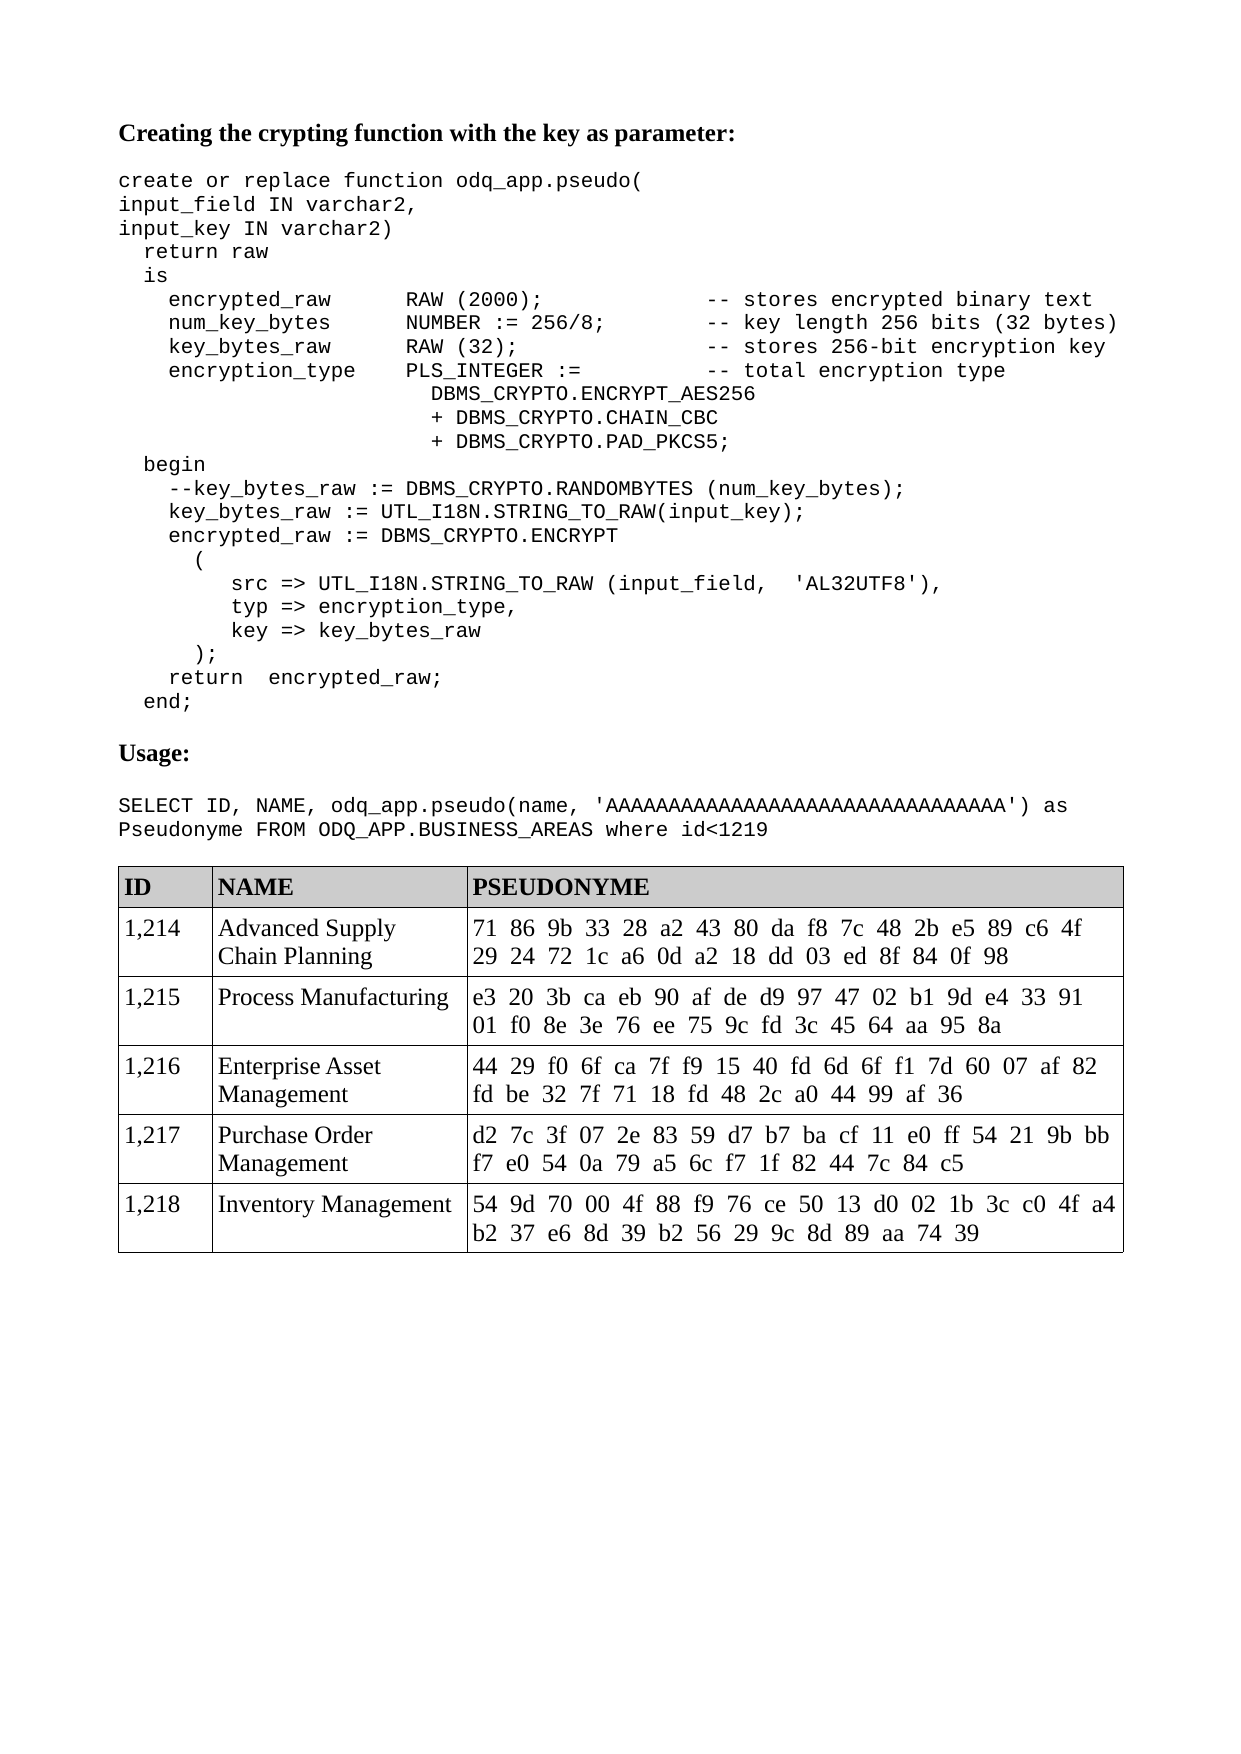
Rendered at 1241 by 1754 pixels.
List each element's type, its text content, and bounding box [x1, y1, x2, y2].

table_cell e3 20 3b ca eb 90 af de d9 97 47 02 b1 9d e4 33 91 01 f0 8e 3e 76 ee 75 9c fd 3c 45 64 aa 95 8a [468, 977, 1123, 1045]
table_header NAME [213, 867, 467, 907]
table_cell d2 7c 3f 07 2e 83 59 d7 b7 ba cf 11 e0 ff 54 21 9b bb f7 e0 54 0a 79 a5 6c f7 1f 82 44 7c 84 c5 [468, 1115, 1123, 1183]
text DBMS_CRYPTO.ENCRYPT_AES256 [118, 383, 1122, 407]
text --key_bytes_raw := DBMS_CRYPTO.RANDOMBYTES (num_key_bytes); [118, 478, 1122, 502]
text typ => encryption_type, [118, 596, 1122, 620]
text key_bytes_raw RAW (32); -- stores 256-bit encryption key [118, 336, 1122, 360]
text input_field IN varchar2, [118, 194, 1122, 218]
table_cell 1,214 [119, 908, 212, 976]
text Usage: [118, 738, 1122, 767]
text end; [118, 691, 1122, 714]
table_cell Advanced Supply Chain Planning [213, 908, 467, 976]
table_cell Purchase Order Management [213, 1115, 467, 1183]
table_cell 71 86 9b 33 28 a2 43 80 da f8 7c 48 2b e5 89 c6 4f 29 24 72 1c a6 0d a2 18 dd 03 ed 8f 84 0f 98 [468, 908, 1123, 976]
text num_key_bytes NUMBER := 256/8; -- key length 256 bits (32 bytes) [118, 312, 1122, 336]
text src => UTL_I18N.STRING_TO_RAW (input_field, 'AL32UTF8'), [118, 572, 1122, 596]
text create or replace function odq_app.pseudo( [118, 171, 1122, 194]
text Creating the crypting function with the key as parameter: [118, 118, 1122, 147]
text + DBMS_CRYPTO.PAD_PKCS5; [118, 431, 1122, 454]
text is [118, 265, 1122, 289]
table_header ID [119, 867, 212, 907]
table_cell 1,216 [119, 1046, 212, 1114]
table_header PSEUDONYME [468, 867, 1123, 907]
table_cell 1,218 [119, 1184, 212, 1252]
table_cell 1,215 [119, 977, 212, 1045]
text encrypted_raw := DBMS_CRYPTO.ENCRYPT [118, 525, 1122, 549]
text ( [118, 549, 1122, 572]
text + DBMS_CRYPTO.CHAIN_CBC [118, 407, 1122, 431]
text return raw [118, 241, 1122, 265]
table_cell Enterprise Asset Management [213, 1046, 467, 1114]
text ); [118, 643, 1122, 667]
table_cell 1,217 [119, 1115, 212, 1183]
table_cell 54 9d 70 00 4f 88 f9 76 ce 50 13 d0 02 1b 3c c0 4f a4 b2 37 e6 8d 39 b2 56 29 9c 8d 89 aa 74 39 [468, 1184, 1123, 1252]
table_cell Inventory Management [213, 1184, 467, 1252]
text key => key_bytes_raw [118, 620, 1122, 643]
text key_bytes_raw := UTL_I18N.STRING_TO_RAW(input_key); [118, 502, 1122, 525]
text input_key IN varchar2) [118, 218, 1122, 241]
text return encrypted_raw; [118, 667, 1122, 691]
table_cell Process Manufacturing [213, 977, 467, 1045]
text begin [118, 454, 1122, 478]
text encryption_type PLS_INTEGER := -- total encryption type [118, 360, 1122, 383]
text encrypted_raw RAW (2000); -- stores encrypted binary text [118, 289, 1122, 312]
text SELECT ID, NAME, odq_app.pseudo(name, 'AAAAAAAAAAAAAAAAAAAAAAAAAAAAAAAA') as Pseudonyme FROM ODQ_APP.BUSINESS_AREAS where id<1219 [118, 796, 1122, 843]
table_cell 44 29 f0 6f ca 7f f9 15 40 fd 6d 6f f1 7d 60 07 af 82 fd be 32 7f 71 18 fd 48 2c a0 44 99 af 36 [468, 1046, 1123, 1114]
